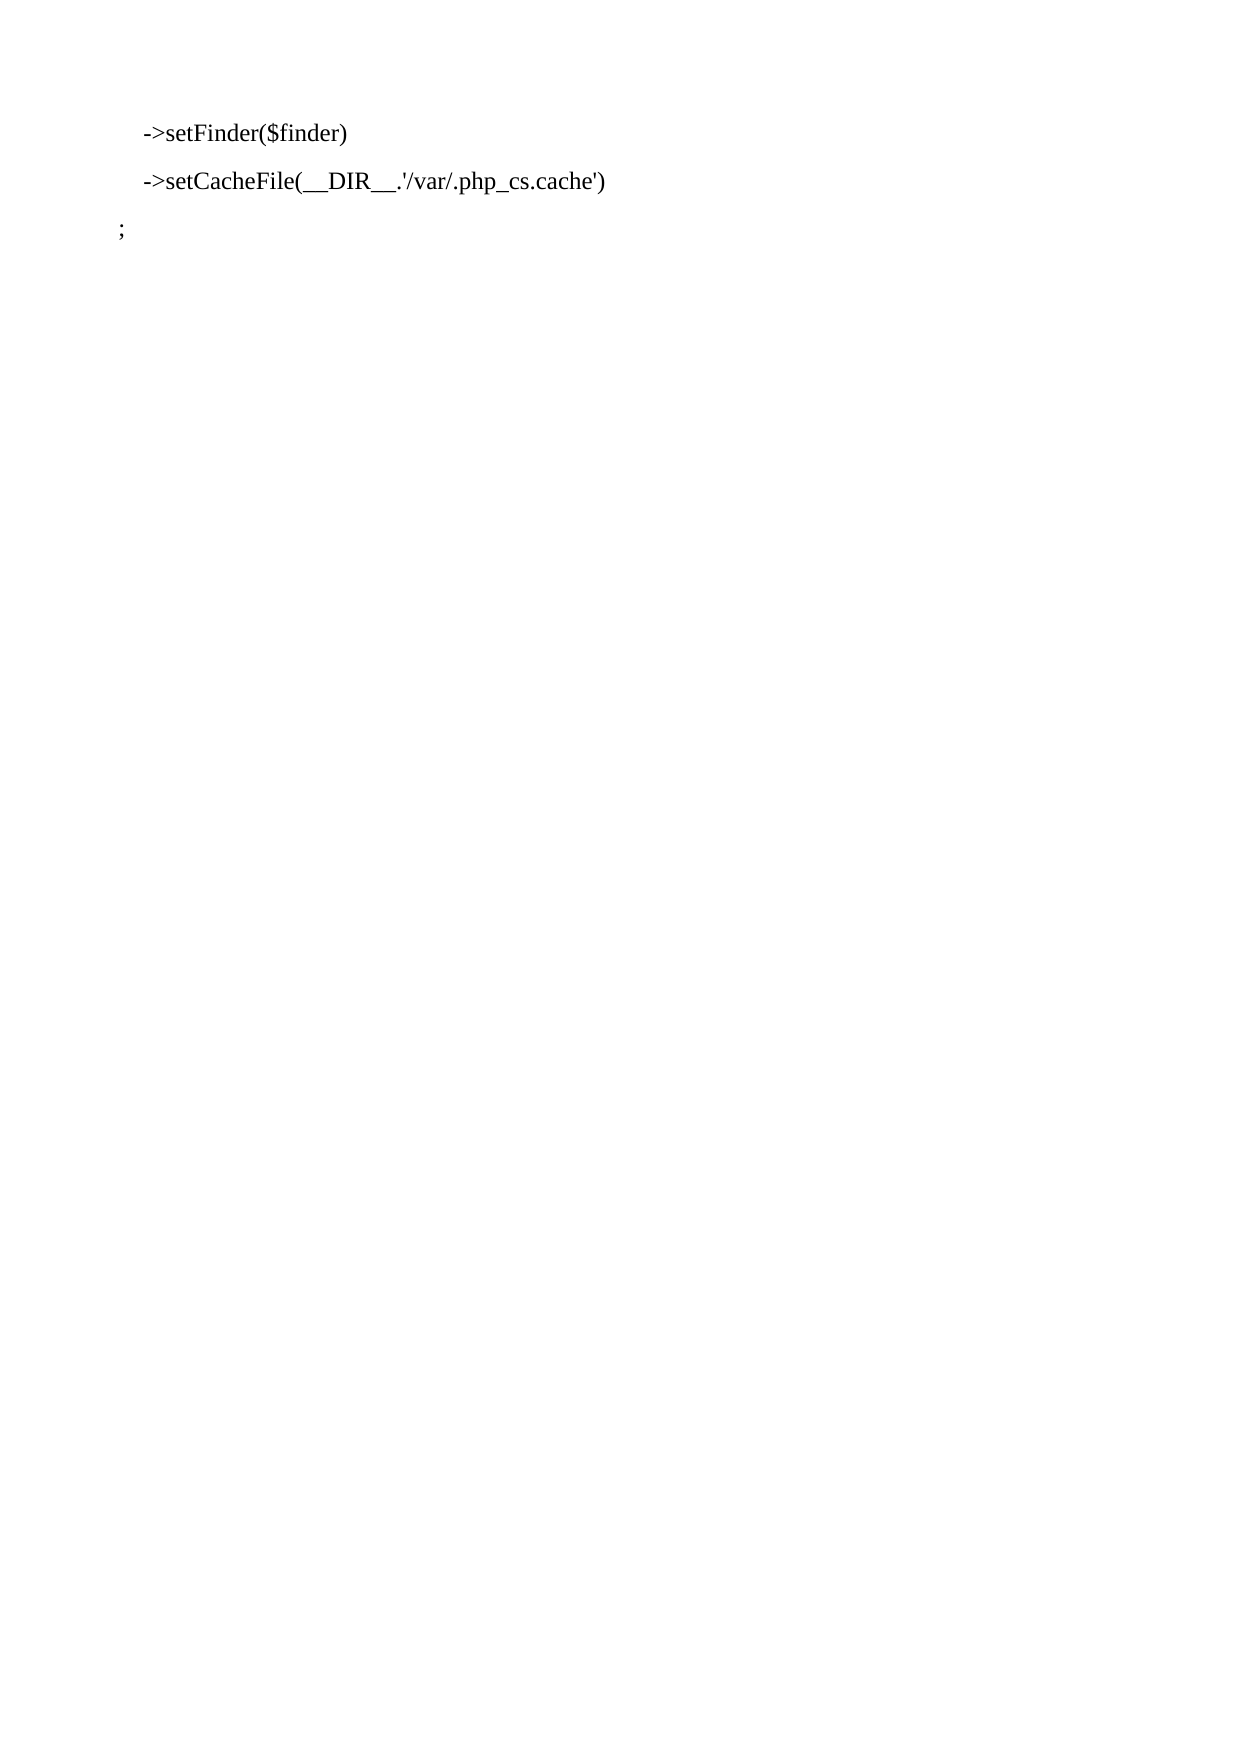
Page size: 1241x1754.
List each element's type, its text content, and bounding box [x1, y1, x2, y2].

text ->setFinder($finder) [118, 118, 1122, 147]
text ; [118, 213, 1122, 242]
text ->setCacheFile(__DIR__.'/var/.php_cs.cache') [118, 166, 1122, 194]
